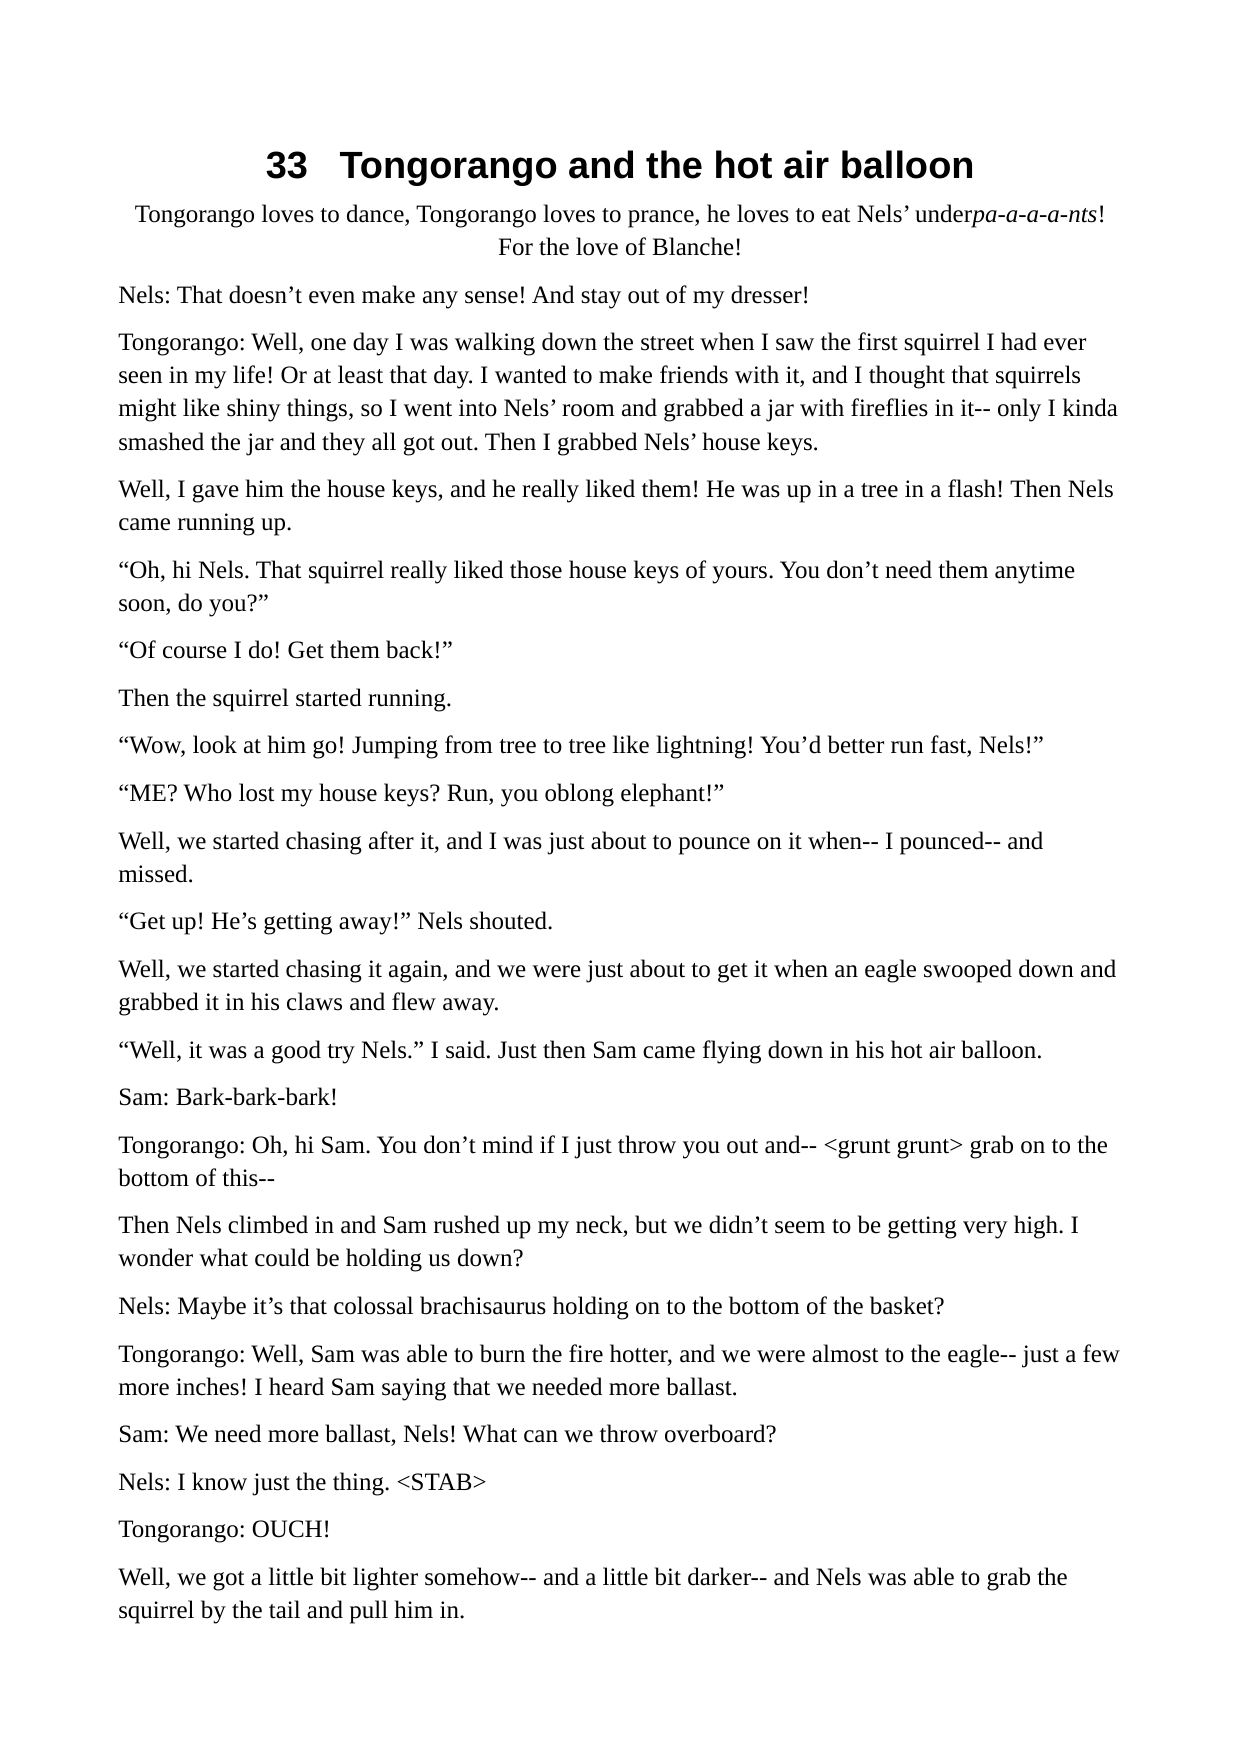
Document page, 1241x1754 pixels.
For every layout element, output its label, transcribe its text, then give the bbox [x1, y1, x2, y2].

text “Oh, hi Nels. That squirrel really liked those house keys of yours. You don’t need them anytime soon, do you?” [118, 555, 1122, 617]
text Nels: That doesn’t even make any sense! And stay out of my dresser! [118, 280, 1122, 309]
text Well, we got a little bit lighter somehow-- and a little bit darker-- and Nels was able to grab the squirrel by the tail and pull him in. [118, 1562, 1122, 1624]
text Tongorango: Oh, hi Sam. You don’t mind if I just throw you out and-- <grunt grunt> grab on to the bottom of this-- [118, 1130, 1122, 1192]
text “ME? Who lost my house keys? Run, you oblong elephant!” [118, 778, 1122, 807]
text Then Nels climbed in and Sam rushed up my neck, but we didn’t seem to be getting very high. I wonder what could be holding us down? [118, 1211, 1122, 1272]
text Then the squirrel started running. [118, 683, 1122, 712]
text Sam: We need more ballast, Nels! What can we throw overboard? [118, 1419, 1122, 1448]
text Tongorango: Well, Sam was able to burn the fire hotter, and we were almost to the eagle-- just a few more inches! I heard Sam saying that we needed more ballast. [118, 1339, 1122, 1401]
text Sam: Bark-bark-bark! [118, 1082, 1122, 1111]
text Tongorango: Well, one day I was walking down the street when I saw the first squirrel I had ever seen in my life! Or at least that day. I wanted to make friends with it, and I thought that squirrels might like shiny things, so I went into Nels’ room and grabbed a jar with fireflies in it-- only I kinda smashed the jar and they all got out. Then I grabbed Nels’ house keys. [118, 327, 1122, 455]
text “Of course I do! Get them back!” [118, 635, 1122, 664]
text Nels: I know just the thing. <STAB> [118, 1467, 1122, 1496]
text “Wow, look at him go! Jumping from tree to tree like lightning! You’d better run fast, Nels!” [118, 731, 1122, 759]
text Tongorango: OUCH! [118, 1514, 1122, 1543]
text “Well, it was a good try Nels.” I said. Just then Sam came flying down in his hot air balloon. [118, 1035, 1122, 1063]
text Nels: Maybe it’s that colossal brachisaurus holding on to the bottom of the basket? [118, 1291, 1122, 1320]
text Well, we started chasing it again, and we were just about to get it when an eagle swooped down and grabbed it in his claws and flew away. [118, 954, 1122, 1016]
subtitle Tongorango and the hot air balloon [118, 143, 1122, 187]
text “Get up! He’s getting away!” Nels shouted. [118, 906, 1122, 935]
text Well, we started chasing after it, and I was just about to pounce on it when-- I pounced-- and missed. [118, 826, 1122, 888]
text Well, I gave him the house keys, and he really liked them! He was up in a tree in a flash! Then Nels came running up. [118, 474, 1122, 536]
text Tongorango loves to dance, Tongorango loves to prance, he loves to eat Nels’ underpa-a-a-a-nts! For the love of Blanche! [118, 199, 1122, 261]
